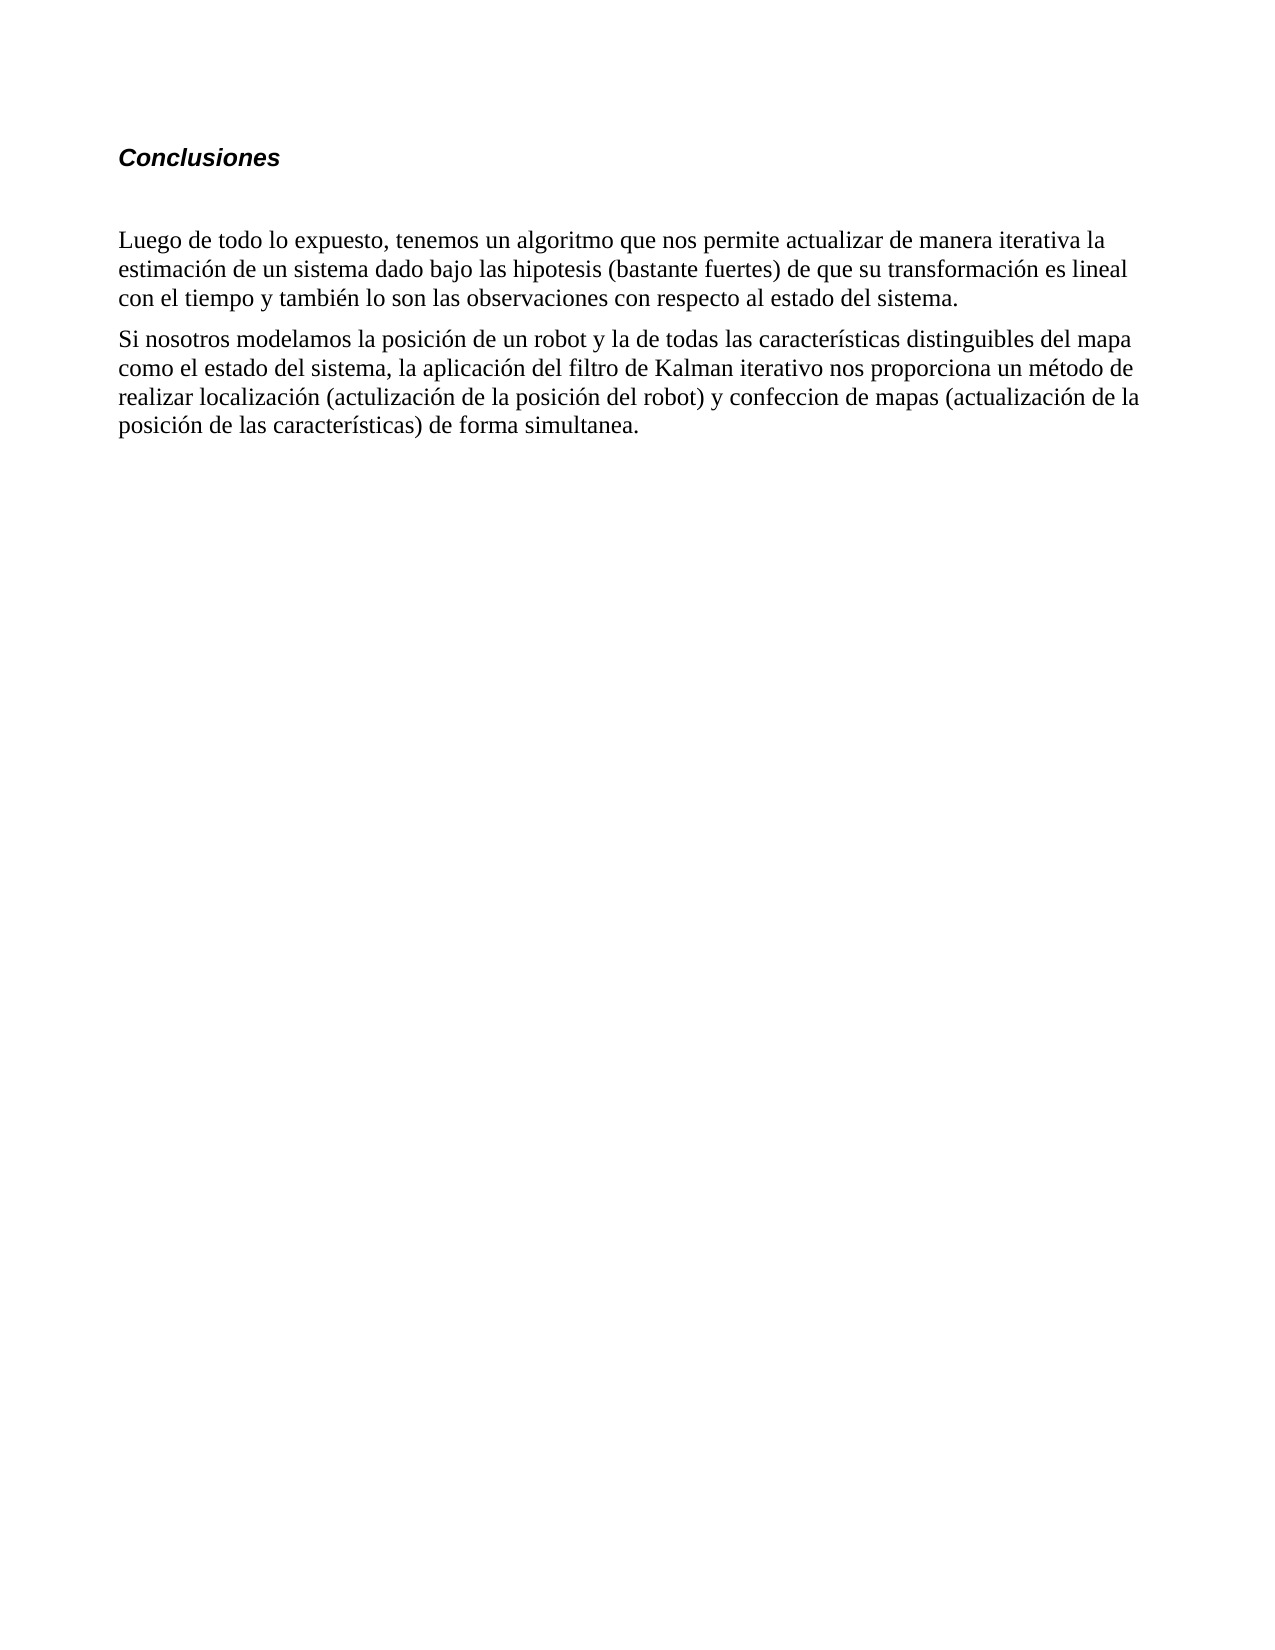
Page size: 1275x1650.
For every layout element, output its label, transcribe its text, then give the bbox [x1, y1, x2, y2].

subtitle Conclusiones [118, 143, 1157, 172]
text Si nosotros modelamos la posición de un robot y la de todas las características distinguibles del mapa como el estado del sistema, la aplicación del filtro de Kalman iterativo nos proporciona un método de realizar localización (actulización de la posición del robot) y confeccion de mapas (actualización de la posición de las características) de forma simultanea. [118, 324, 1157, 439]
text Luego de todo lo expuesto, tenemos un algoritmo que nos permite actualizar de manera iterativa la estimación de un sistema dado bajo las hipotesis (bastante fuertes) de que su transformación es lineal con el tiempo y también lo son las observaciones con respecto al estado del sistema. [118, 225, 1157, 312]
